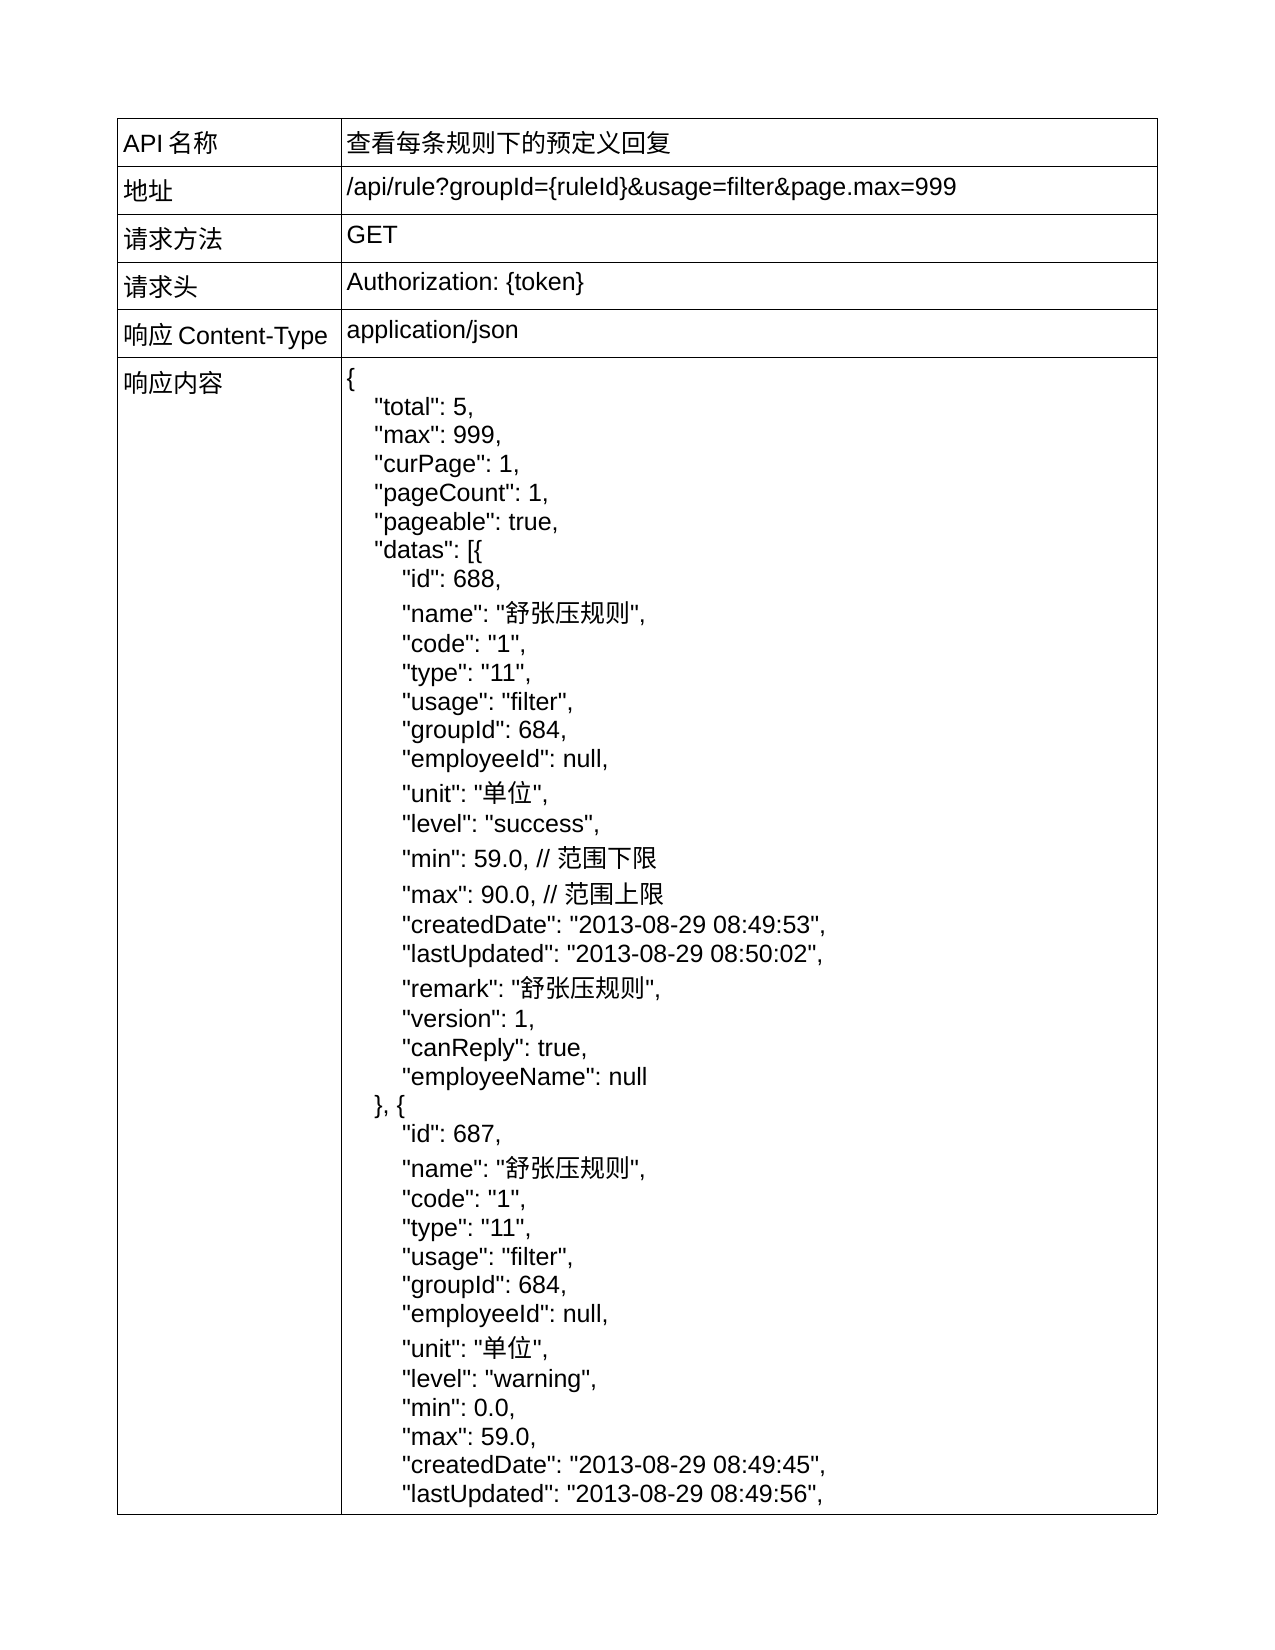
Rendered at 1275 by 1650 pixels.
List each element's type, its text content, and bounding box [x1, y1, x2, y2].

table_cell 响应内容 [118, 358, 341, 1514]
table_cell application/json [342, 310, 1157, 357]
table_cell /api/rule?groupId={ruleId}&usage=filter&page.max=999 [342, 167, 1157, 214]
table_cell { "total": 5, "max": 999, "curPage": 1, "pageCount": 1, "pageable": true, "datas": [{ "id": 688, "name": "舒张压规则", "code": "1", "type": "11", "usage": "filter", "groupId": 684, "employeeId": null, "unit": "单位", "level": "success", "min": 59.0, // 范围下限 "max": 90.0, // 范围上限 "createdDate": "2013-08-29 08:49:53", "lastUpdated": "2013-08-29 08:50:02", "remark": "舒张压规则", "version": 1, "canReply": true, "employeeName": null }, { "id": 687, "name": "舒张压规则", "code": "1", "type": "11", "usage": "filter", "groupId": 684, "employeeId": null, "unit": "单位", "level": "warning", "min": 0.0, "max": 59.0, "createdDate": "2013-08-29 08:49:45", "lastUpdated": "2013-08-29 08:49:56", [342, 358, 1157, 1514]
table_cell 响应Content-Type [118, 310, 341, 357]
table_cell 地址 [118, 167, 341, 214]
table_header API名称 [118, 119, 341, 166]
table_header 查看每条规则下的预定义回复 [342, 119, 1157, 166]
table_cell Authorization: {token} [342, 263, 1157, 309]
table_cell GET [342, 215, 1157, 262]
table_cell 请求方法 [118, 215, 341, 262]
table_cell 请求头 [118, 263, 341, 309]
